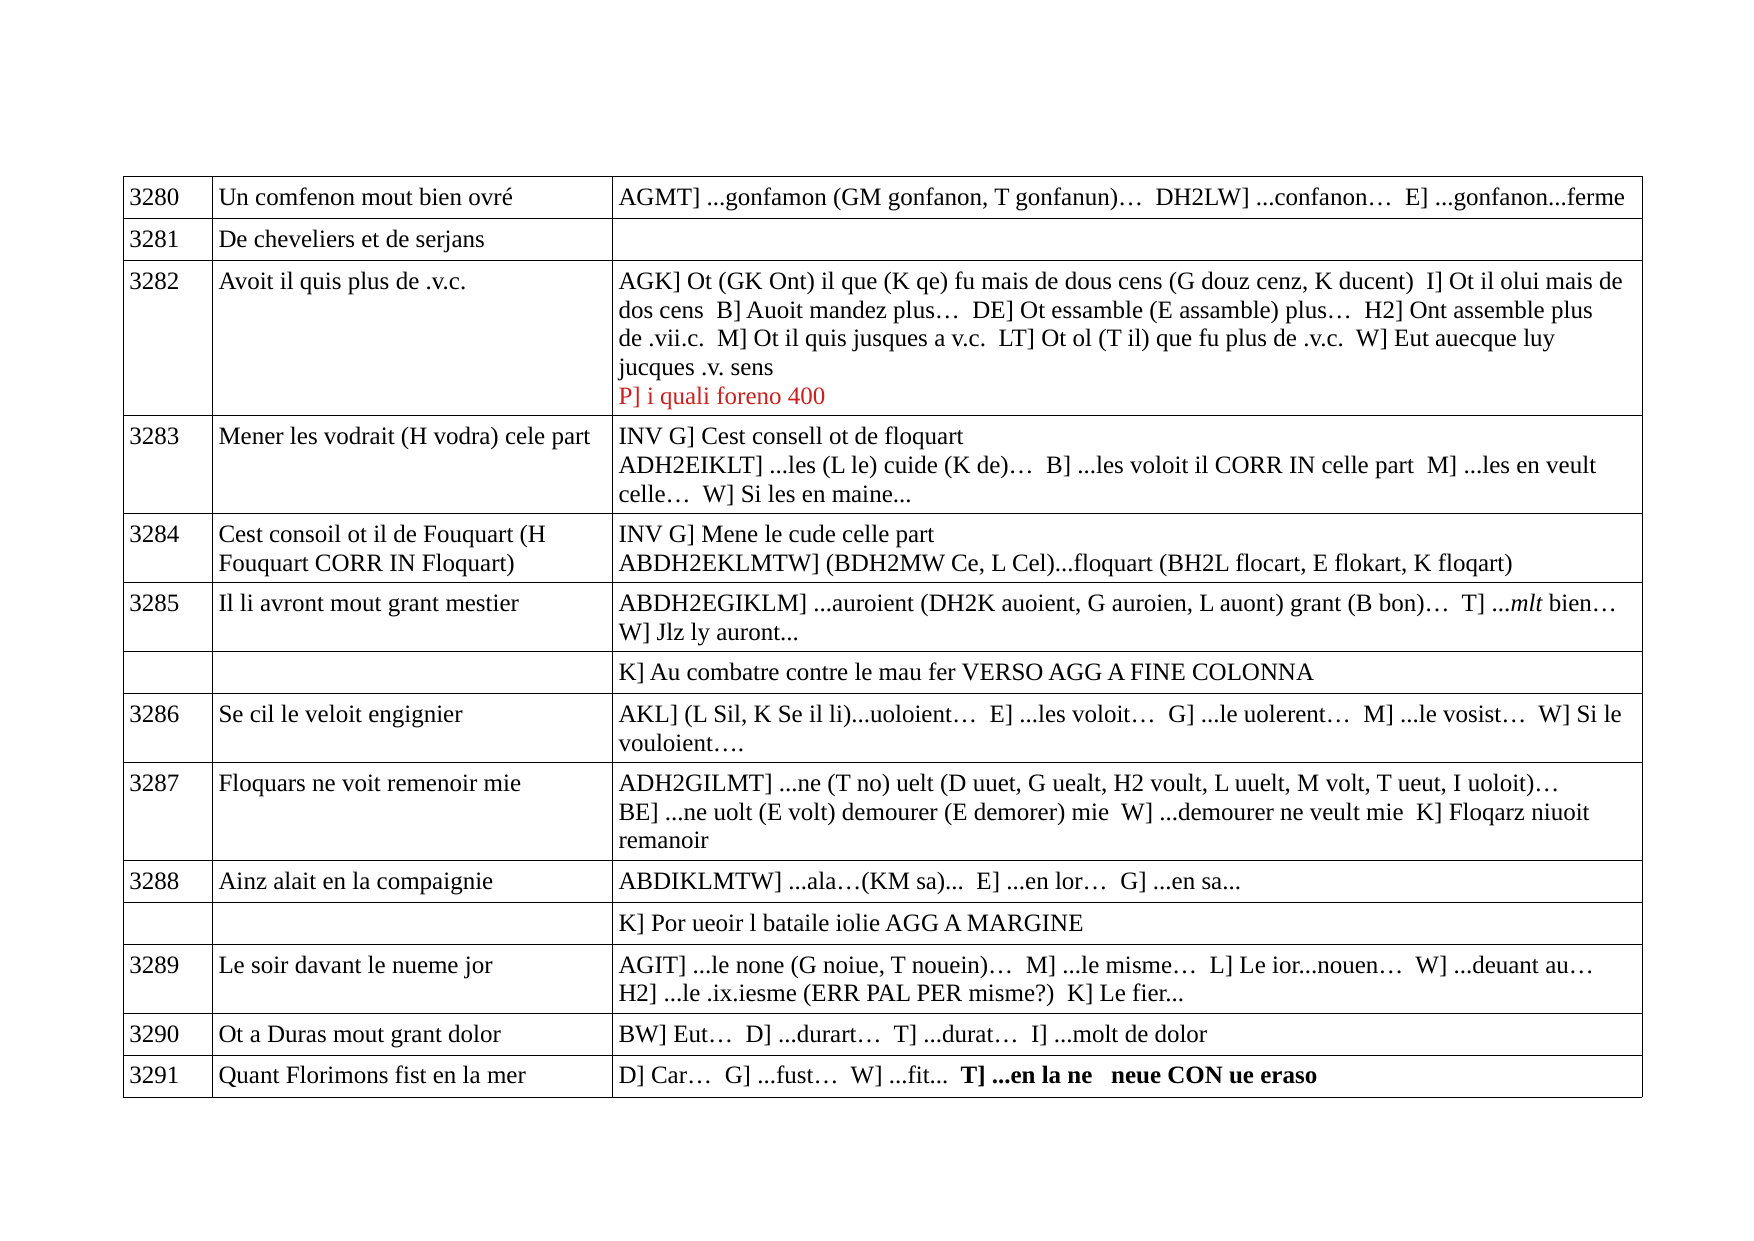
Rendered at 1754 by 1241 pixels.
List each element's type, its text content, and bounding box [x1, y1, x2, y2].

table_cell INV G] Mene le cude celle part ABDH2EKLMTW] (BDH2MW Ce, L Cel)...floquart (BH2L flocart, E flokart, K floqart) [613, 514, 1642, 582]
table_cell Cest consoil ot il de Fouquart (H Fouquart CORR IN Floquart) [213, 514, 612, 582]
table_cell 3291 [124, 1056, 212, 1097]
table_cell BW] Eut… D] ...durart… T] ...durat… I] ...molt de dolor [613, 1014, 1642, 1055]
table_cell Mener les vodrait (H vodra) cele part [213, 416, 612, 513]
table_cell Ainz alait en la compaignie [213, 861, 612, 902]
table_cell [124, 903, 212, 944]
table_cell AGIT] ...le none (G noiue, T nouein)… M] ...le misme… L] Le ior...nouen… W] ...deuant au… H2] ...le .ix.iesme (ERR PAL PER misme?) K] Le fier... [613, 945, 1642, 1013]
table_cell 3288 [124, 861, 212, 902]
table_cell Se cil le veloit engignier [213, 694, 612, 762]
table_cell AGMT] ...gonfamon (GM gonfanon, T gonfanun)… DH2LW] ...confanon… E] ...gonfanon...ferme [613, 177, 1642, 218]
table_cell Un comfenon mout bien ovré [213, 177, 612, 218]
table_cell 3284 [124, 514, 212, 582]
table_cell 3285 [124, 583, 212, 651]
table_cell 3287 [124, 763, 212, 860]
table_cell D] Car… G] ...fust… W] ...fit... T] ...en la ne neue CON ue eraso [613, 1056, 1642, 1097]
table_cell [213, 903, 612, 944]
table_cell K] Por ueoir l bataile iolie AGG A MARGINE [613, 903, 1642, 944]
table_cell 3281 [124, 219, 212, 260]
table_cell ADH2GILMT] ...ne (T no) uelt (D uuet, G uealt, H2 voult, L uuelt, M volt, T ueut, I uoloit)… BE] ...ne uolt (E volt) demourer (E demorer) mie W] ...demourer ne veult mie K] Floqarz niuoit remanoir [613, 763, 1642, 860]
table_cell 3280 [124, 177, 212, 218]
table_cell Avoit il quis plus de .v.c. [213, 261, 612, 415]
table_cell ABDIKLMTW] ...ala…(KM sa)... E] ...en lor… G] ...en sa... [613, 861, 1642, 902]
table_cell ABDH2EGIKLM] ...auroient (DH2K auoient, G auroien, L auont) grant (B bon)… T] ...mlt bien… W] Jlz ly auront... [613, 583, 1642, 651]
table_cell Quant Florimons fist en la mer [213, 1056, 612, 1097]
table_cell 3282 [124, 261, 212, 415]
table_cell Le soir davant le nueme jor [213, 945, 612, 1013]
table_cell 3289 [124, 945, 212, 1013]
table_cell AKL] (L Sil, K Se il li)...uoloient… E] ...les voloit… G] ...le uolerent… M] ...le vosist… W] Si le vouloient…. [613, 694, 1642, 762]
table_cell K] Au combatre contre le mau fer VERSO AGG A FINE COLONNA [613, 652, 1642, 693]
table_cell [613, 219, 1642, 260]
table_cell [124, 652, 212, 693]
table_cell Ot a Duras mout grant dolor [213, 1014, 612, 1055]
table_cell De cheveliers et de serjans [213, 219, 612, 260]
table_cell 3283 [124, 416, 212, 513]
table_cell [213, 652, 612, 693]
table_cell 3290 [124, 1014, 212, 1055]
table_cell AGK] Ot (GK Ont) il que (K qe) fu mais de dous cens (G douz cenz, K ducent) I] Ot il olui mais de dos cens B] Auoit mandez plus… DE] Ot essamble (E assamble) plus… H2] Ont assemble plus de .vii.c. M] Ot il quis jusques a v.c. LT] Ot ol (T il) que fu plus de .v.c. W] Eut auecque luy jucques .v. sens P] i quali foreno 400 [613, 261, 1642, 415]
table_cell Floquars ne voit remenoir mie [213, 763, 612, 860]
table_cell Il li avront mout grant mestier [213, 583, 612, 651]
table_cell INV G] Cest consell ot de floquart ADH2EIKLT] ...les (L le) cuide (K de)… B] ...les voloit il CORR IN celle part M] ...les en veult celle… W] Si les en maine... [613, 416, 1642, 513]
table_cell 3286 [124, 694, 212, 762]
